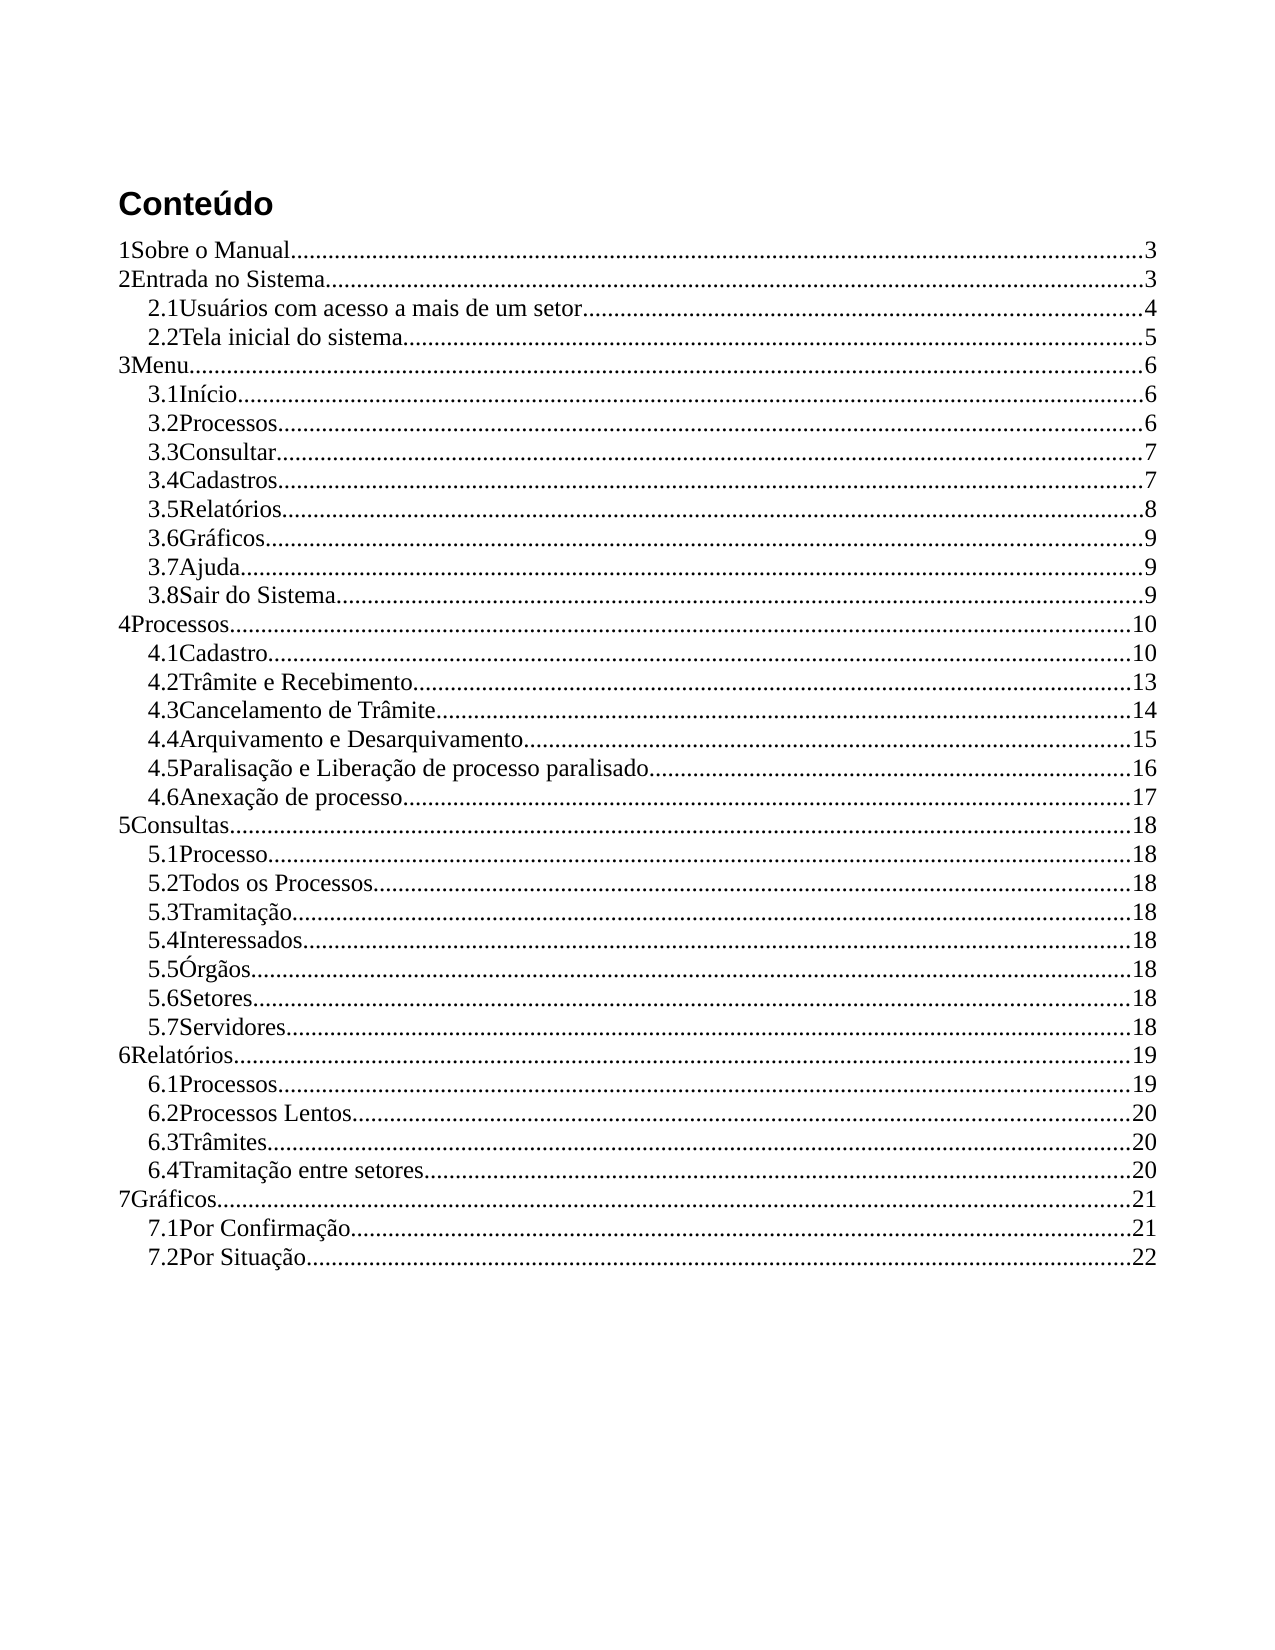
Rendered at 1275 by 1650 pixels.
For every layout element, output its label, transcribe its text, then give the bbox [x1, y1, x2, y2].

text 3.7Ajuda 9 [148, 552, 1157, 580]
text 4.4Arquivamento e Desarquivamento 15 [148, 724, 1157, 753]
text 5.5Órgãos 18 [148, 954, 1157, 983]
text 2Entrada no Sistema 3 [118, 264, 1157, 293]
text 5.3Tramitação 18 [148, 897, 1157, 925]
text 6.4Tramitação entre setores 20 [148, 1155, 1157, 1184]
text 3.1Início 6 [148, 379, 1157, 408]
text 5Consultas 18 [118, 810, 1157, 839]
text 5.2Todos os Processos 18 [148, 868, 1157, 897]
text 5.6Setores 18 [148, 983, 1157, 1012]
text 6.2Processos Lentos 20 [148, 1098, 1157, 1127]
text 3.3Consultar 7 [148, 437, 1157, 465]
text 5.1Processo 18 [148, 839, 1157, 868]
text 6.3Trâmites 20 [148, 1127, 1157, 1155]
text 4.2Trâmite e Recebimento 13 [148, 667, 1157, 695]
text 7Gráficos 21 [118, 1184, 1157, 1213]
text 6Relatórios 19 [118, 1040, 1157, 1069]
text 3Menu 6 [118, 350, 1157, 379]
text 3.5Relatórios 8 [148, 494, 1157, 523]
text 3.6Gráficos 9 [148, 523, 1157, 552]
text 7.1Por Confirmação 21 [148, 1213, 1157, 1242]
text 2.1Usuários com acesso a mais de um setor 4 [148, 293, 1157, 322]
text 3.4Cadastros 7 [148, 465, 1157, 494]
text 2.2Tela inicial do sistema 5 [148, 322, 1157, 350]
text 7.2Por Situação 22 [148, 1242, 1157, 1270]
text 3.8Sair do Sistema 9 [148, 580, 1157, 609]
subtitle Conteúdo [118, 184, 1157, 223]
text 4.3Cancelamento de Trâmite 14 [148, 695, 1157, 724]
text 4.6Anexação de processo 17 [148, 782, 1157, 810]
text 4.1Cadastro 10 [148, 638, 1157, 667]
text 3.2Processos 6 [148, 408, 1157, 437]
text 4Processos 10 [118, 609, 1157, 638]
text 5.4Interessados 18 [148, 925, 1157, 954]
text 1Sobre o Manual 3 [118, 235, 1157, 264]
text 6.1Processos 19 [148, 1069, 1157, 1098]
text 5.7Servidores 18 [148, 1012, 1157, 1040]
text 4.5Paralisação e Liberação de processo paralisado 16 [148, 753, 1157, 782]
